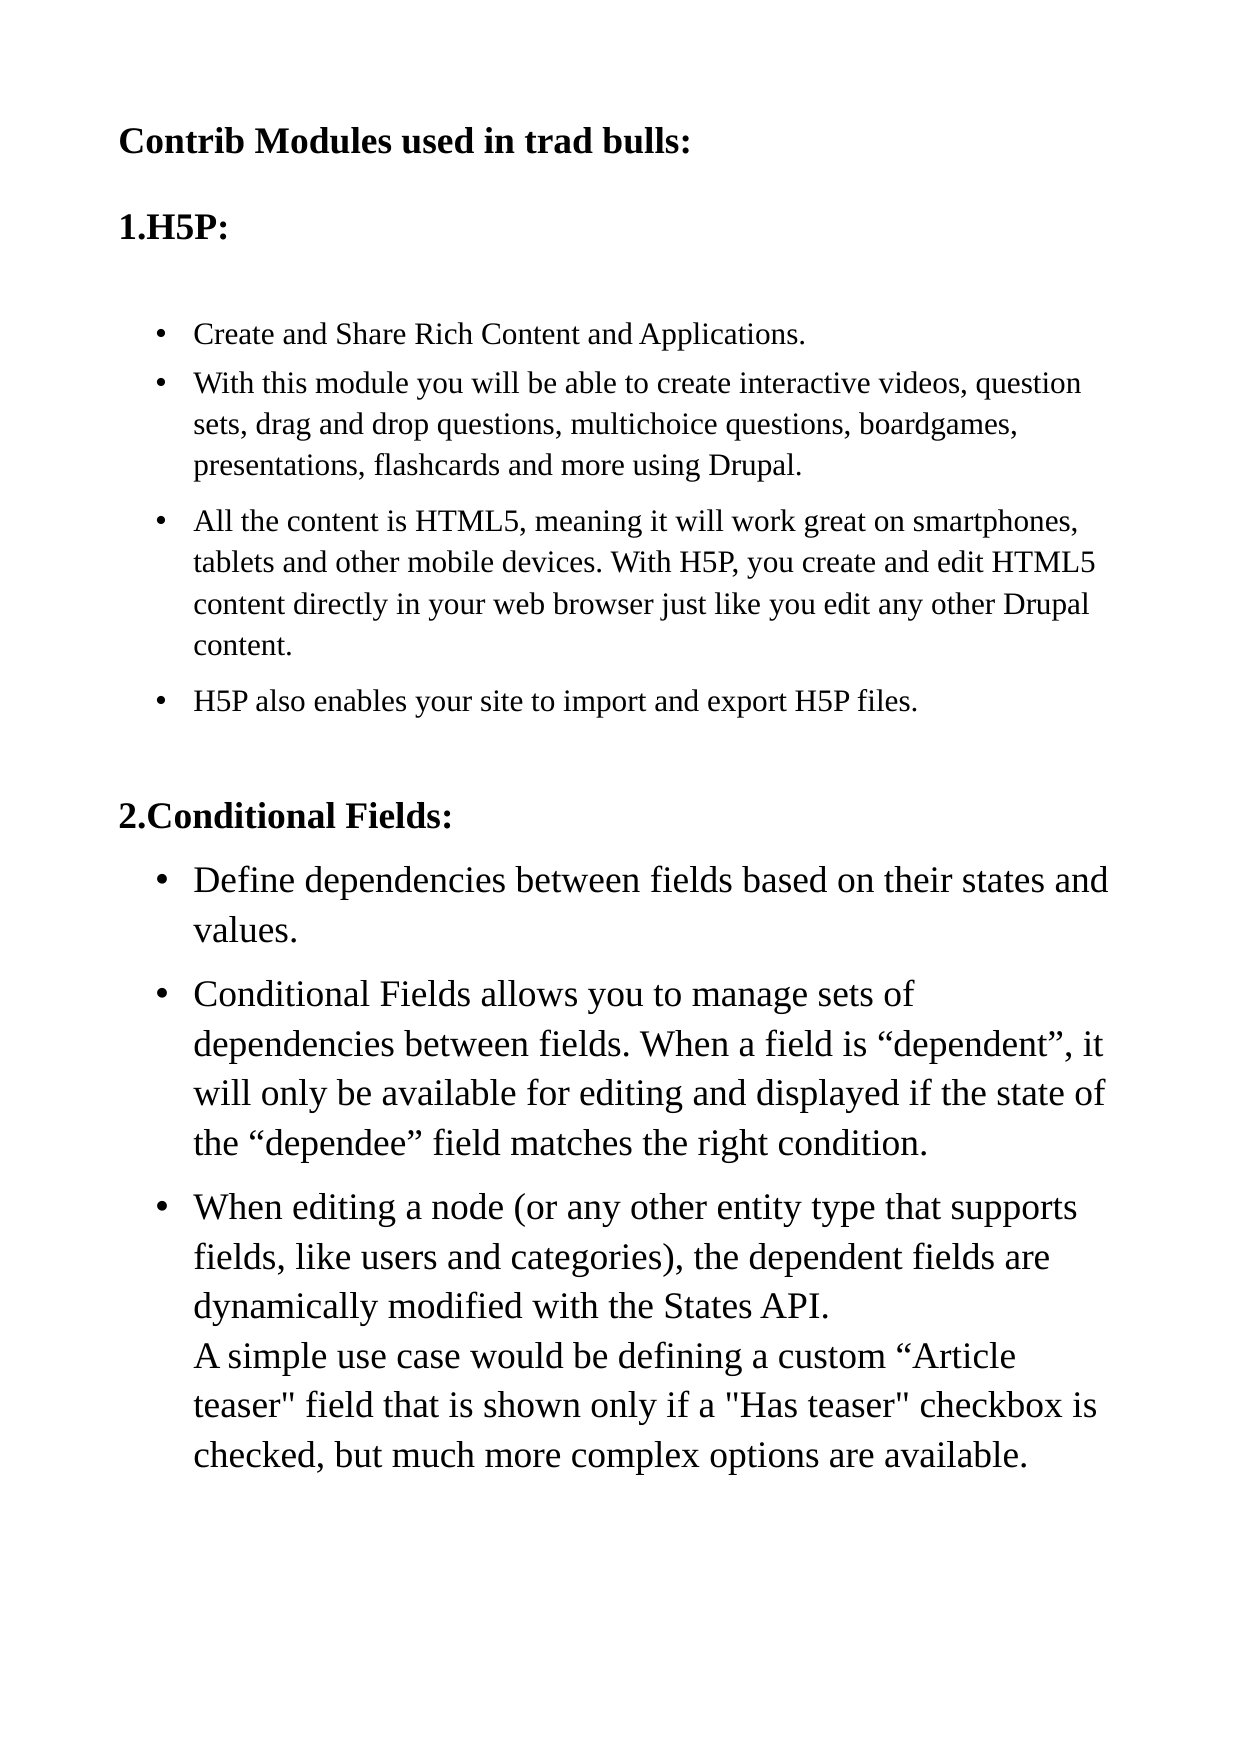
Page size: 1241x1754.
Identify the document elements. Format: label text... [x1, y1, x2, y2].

subtitle Create and Share Rich Content and Applications. [156, 316, 1122, 352]
text Contrib Modules used in trad bulls: [118, 118, 1122, 161]
list All the content is HTML5, meaning it will work great on smartphones, tablets and other mobile devices. With H5P, you create and edit HTML5 content directly in your web browser just like you edit any other Drupal content. [156, 502, 1122, 662]
list H5P also enables your site to import and export H5P files. [156, 682, 1122, 718]
list Define dependencies between fields based on their states and values. [156, 858, 1122, 951]
text 2.Conditional Fields: [118, 794, 1122, 837]
list When editing a node (or any other entity type that supports fields, like users and categories), the dependent fields are dynamically modified with the States API. A simple use case would be defining a custom “Article teaser" field that is shown only if a "Has teaser" checkbox is checked, but much more complex options are available. [156, 1184, 1122, 1476]
text 1.H5P: [118, 204, 1122, 247]
list With this module you will be able to create interactive videos, question sets, drag and drop questions, multichoice questions, boardgames, presentations, flashcards and more using Drupal. [156, 364, 1122, 482]
list Conditional Fields allows you to manage sets of dependencies between fields. When a field is “dependent”, it will only be available for editing and displayed if the state of the “dependee” field matches the right condition. [156, 972, 1122, 1163]
